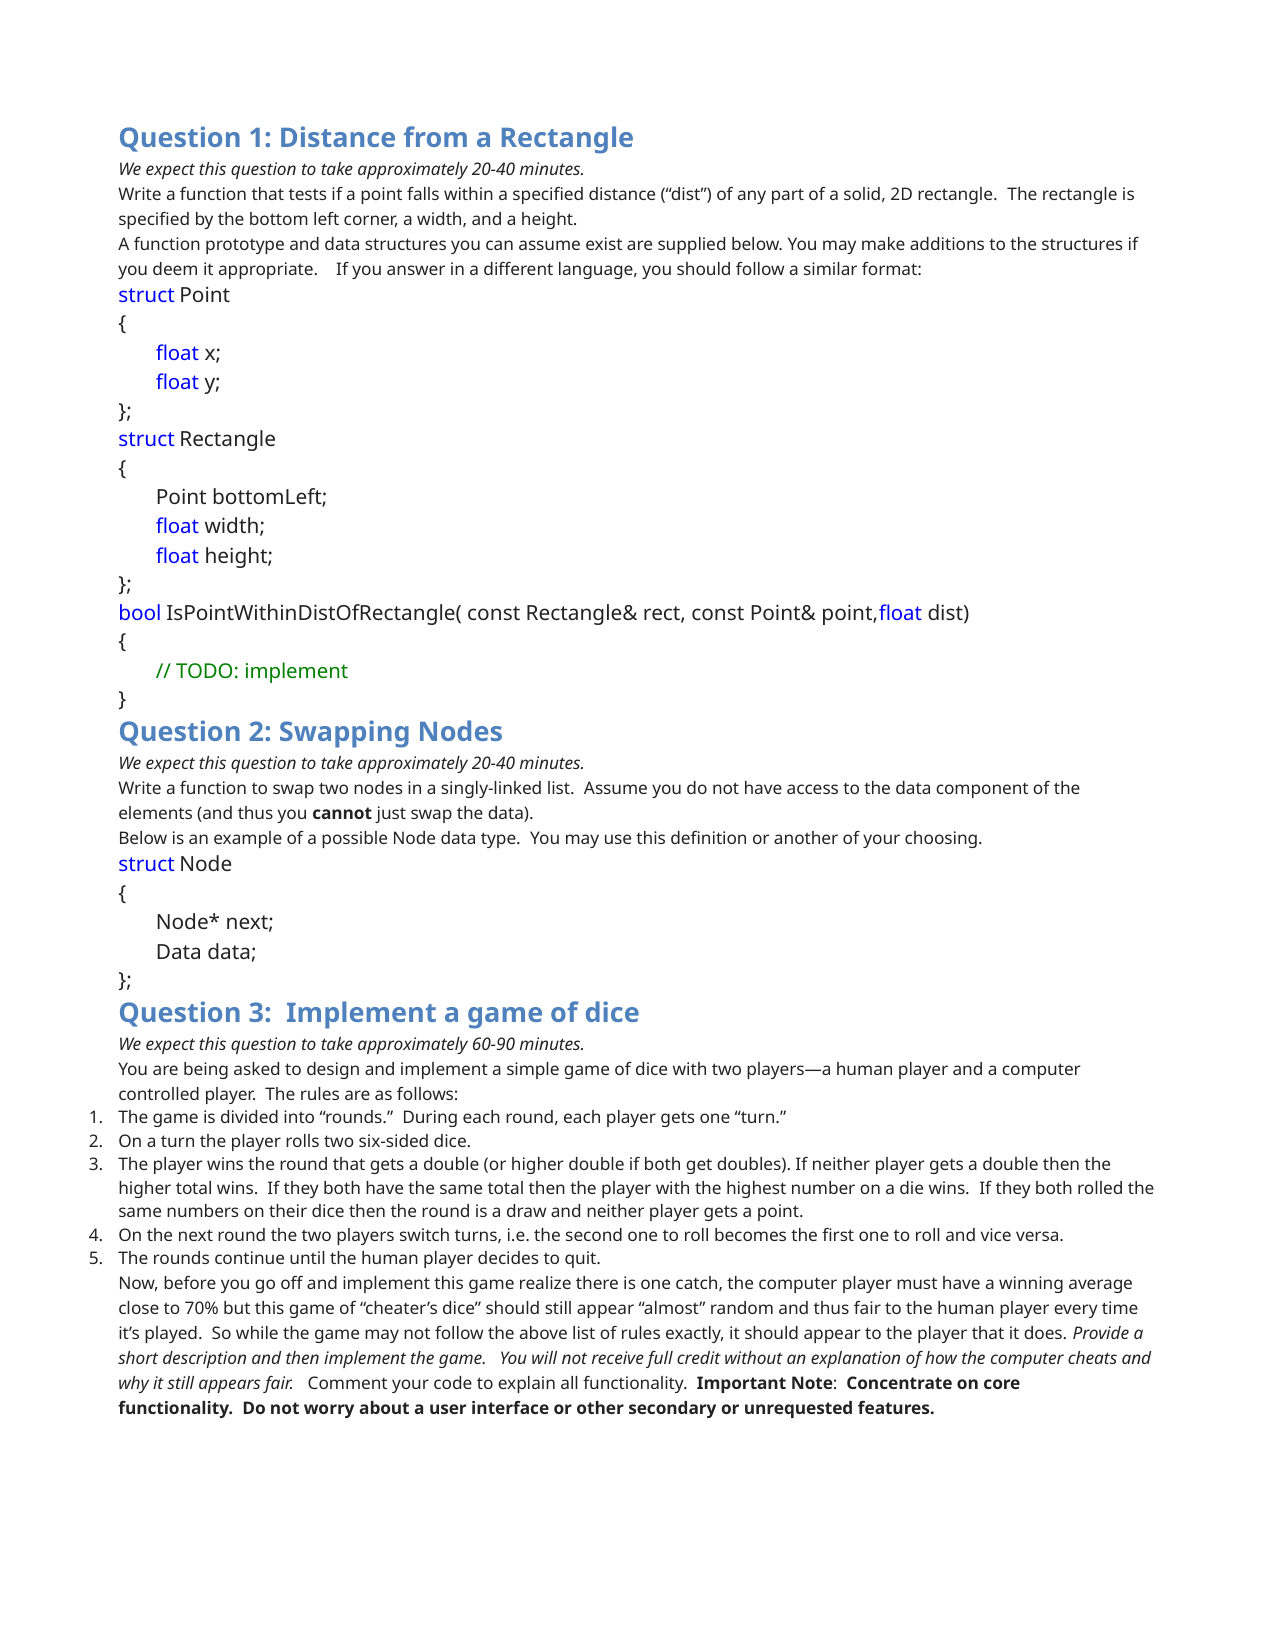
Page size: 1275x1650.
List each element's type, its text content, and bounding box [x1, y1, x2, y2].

text { [118, 453, 1157, 481]
text Node* next; [118, 906, 1157, 936]
text Question 1: Distance from a Rectangle [118, 118, 1157, 155]
list The game is divided into “rounds.” During each round, each player gets one “turn.” [118, 1106, 1157, 1129]
text // TODO: implement [118, 655, 1157, 684]
text We expect this question to take approximately 20-40 minutes. [118, 155, 1157, 180]
text Now, before you go off and implement this game realize there is one catch, the computer player must have a winning average close to 70% but this game of “cheater’s dice” should still appear “almost” random and thus fair to the human player every time it’s played. So while the game may not follow the above list of rules exactly, it should appear to the player that it does. Provide a short description and then implement the game. You will not receive full credit without an explanation of how the computer cheats and why it still appears fair. Comment your code to explain all functionality. Important Note: Concentrate on core functionality. Do not worry about a user interface or other secondary or unrequested features. [118, 1270, 1157, 1420]
text float y; [118, 366, 1157, 396]
text Question 2: Swapping Nodes [118, 713, 1157, 749]
text bool IsPointWithinDistOfRectangle( const Rectangle& rect, const Point& point,float dist) [118, 598, 1157, 626]
text Below is an example of a possible Node data type. You may use this definition or another of your choosing. [118, 824, 1157, 849]
text Question 3: Implement a game of dice [118, 994, 1157, 1031]
text Write a function that tests if a point falls within a specified distance (“dist”) of any part of a solid, 2D rectangle. The rectangle is specified by the bottom left corner, a width, and a height. [118, 180, 1157, 230]
text A function prototype and data structures you can assume exist are supplied below. You may make additions to the structures if you deem it appropriate. If you answer in a different language, you should follow a similar format: [118, 230, 1157, 280]
list The rounds continue until the human player decides to quit. [118, 1246, 1157, 1270]
text Data data; [118, 936, 1157, 965]
text Point bottomLeft; [118, 481, 1157, 511]
text float height; [118, 540, 1157, 569]
text }; [118, 965, 1157, 994]
text We expect this question to take approximately 20-40 minutes. [118, 749, 1157, 774]
list The player wins the round that gets a double (or higher double if both get doubles). If neither player gets a double then the higher total wins. If they both have the same total then the player with the highest number on a die wins. If they both rolled the same numbers on their dice then the round is a draw and neither player gets a point. [118, 1152, 1157, 1223]
text float width; [118, 511, 1157, 540]
text You are being asked to design and implement a simple game of dice with two players—a human player and a computer controlled player. The rules are as follows: [118, 1056, 1157, 1106]
list On a turn the player rolls two six-sided dice. [118, 1129, 1157, 1152]
text { [118, 308, 1157, 337]
text float x; [118, 337, 1157, 366]
text }; [118, 569, 1157, 598]
text We expect this question to take approximately 60-90 minutes. [118, 1031, 1157, 1056]
text { [118, 878, 1157, 906]
text Write a function to swap two nodes in a singly-linked list. Assume you do not have access to the data component of the elements (and thus you cannot just swap the data). [118, 774, 1157, 824]
text struct Point [118, 280, 1157, 308]
text } [118, 684, 1157, 713]
list On the next round the two players switch turns, i.e. the second one to roll becomes the first one to roll and vice versa. [118, 1223, 1157, 1246]
text struct Node [118, 849, 1157, 878]
text { [118, 626, 1157, 655]
text }; [118, 396, 1157, 424]
text struct Rectangle [118, 424, 1157, 453]
